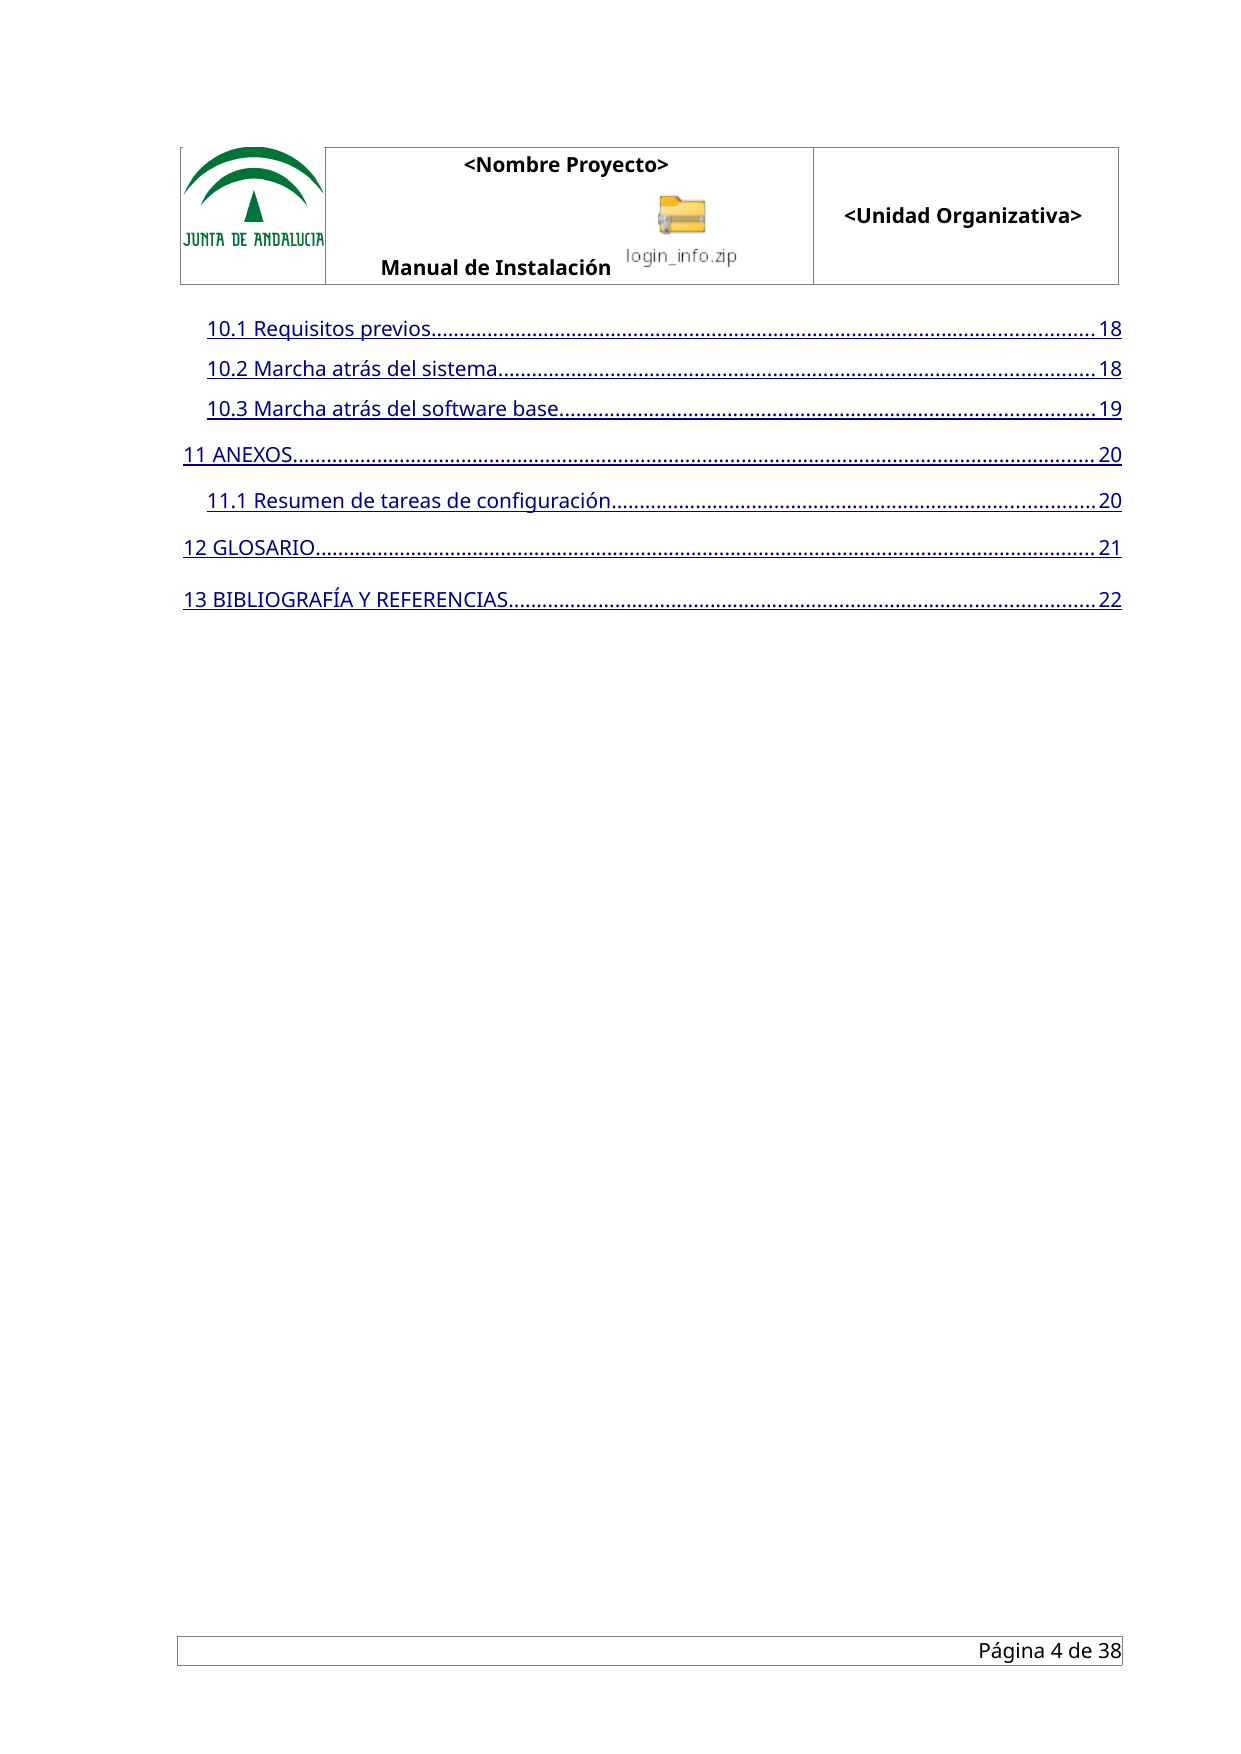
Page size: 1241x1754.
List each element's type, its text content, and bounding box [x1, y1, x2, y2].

text 12 GLOSARIO 21 [183, 533, 1122, 557]
text 10.3 Marcha atrás del software base 19 [207, 394, 1122, 418]
text 13 BIBLIOGRAFÍA Y REFERENCIAS 22 [183, 585, 1122, 609]
text 11.1 Resumen de tareas de configuración 20 [207, 487, 1122, 511]
text 11 ANEXOS 20 [183, 440, 1122, 464]
text 10.1 Requisitos previos 18 [207, 314, 1122, 338]
text 10.2 Marcha atrás del sistema 18 [207, 354, 1122, 378]
